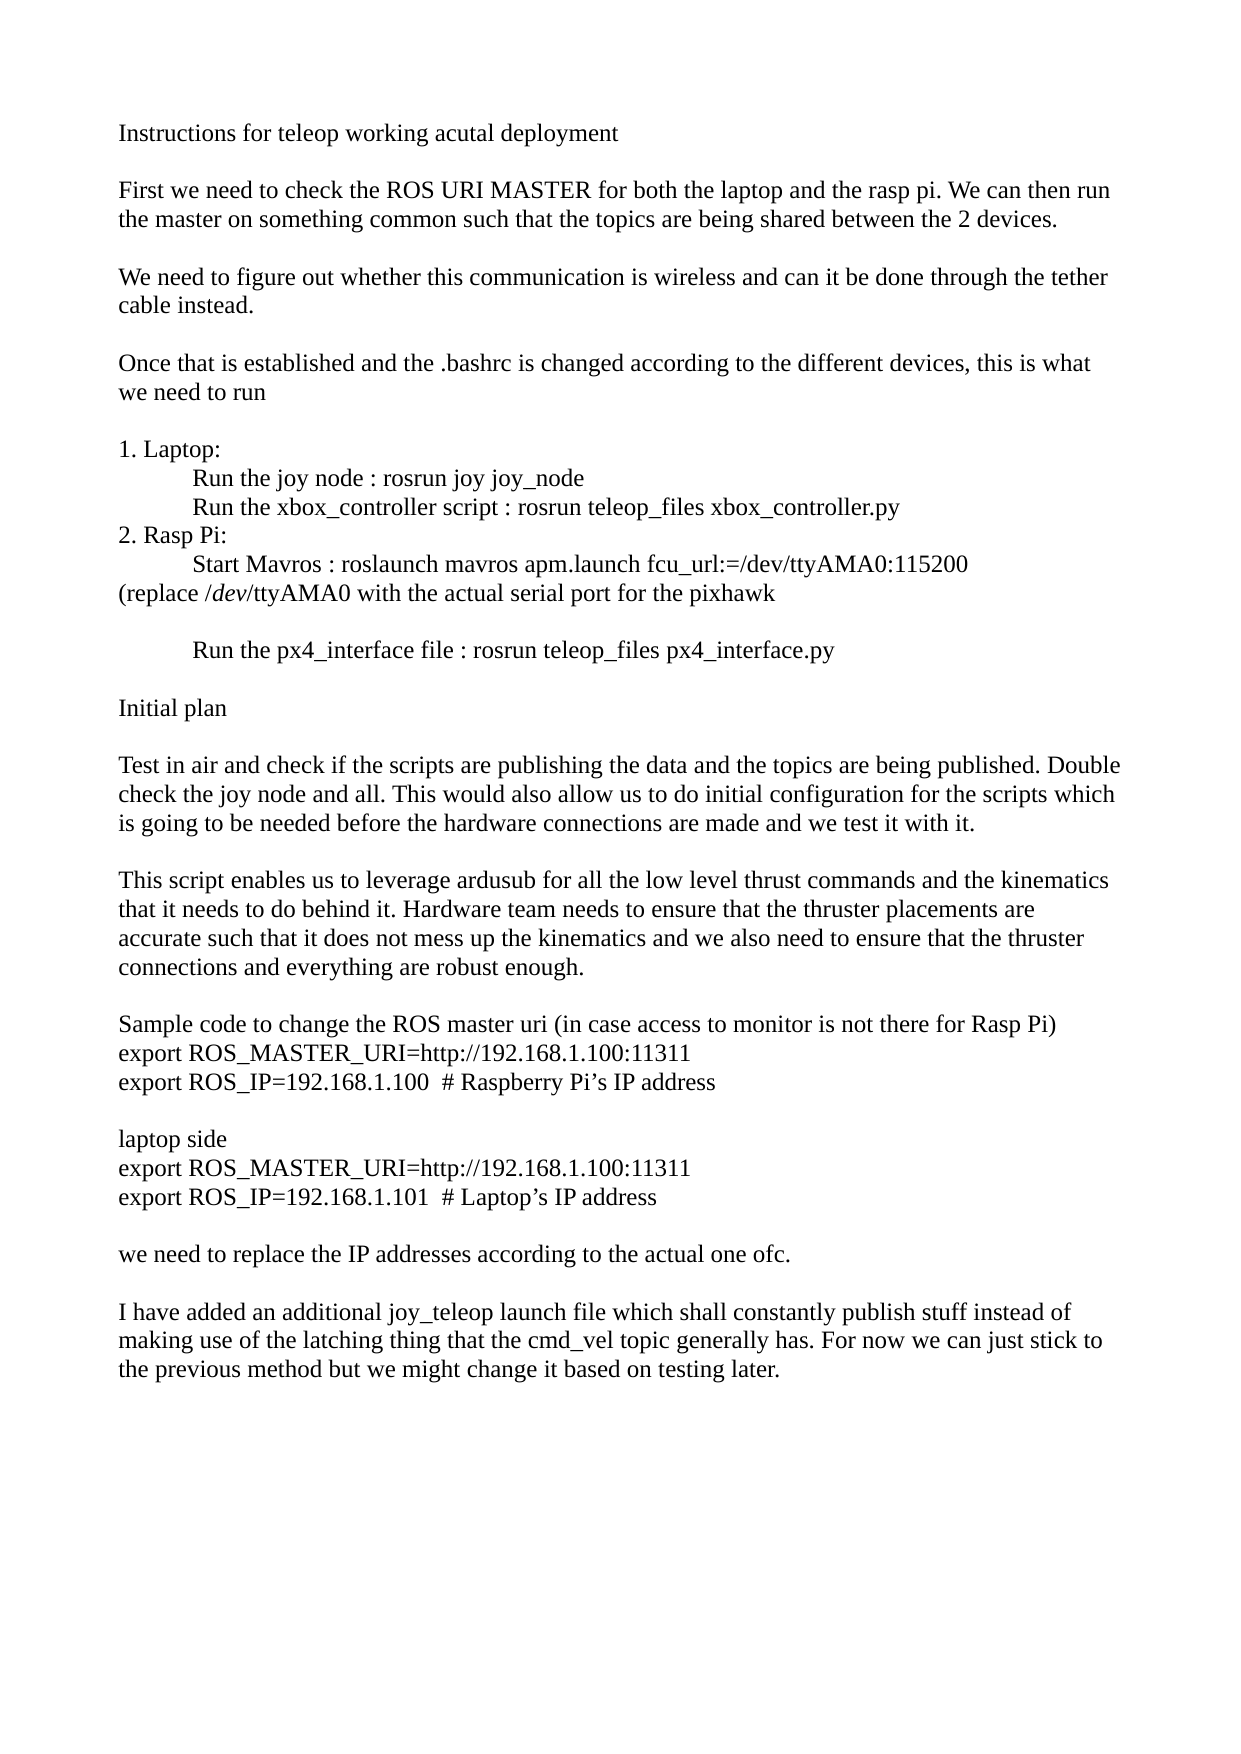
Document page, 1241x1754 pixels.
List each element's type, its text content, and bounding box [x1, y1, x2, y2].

text export ROS_IP=192.168.1.101 # Laptop’s IP address [118, 1182, 1122, 1211]
text This script enables us to leverage ardusub for all the low level thrust commands and the kinematics that it needs to do behind it. Hardware team needs to ensure that the thruster placements are accurate such that it does not mess up the kinematics and we also need to ensure that the thruster connections and everything are robust enough. [118, 866, 1122, 981]
text First we need to check the ROS URI MASTER for both the laptop and the rasp pi. We can then run the master on something common such that the topics are being shared between the 2 devices. [118, 176, 1122, 233]
text we need to replace the IP addresses according to the actual one ofc. [118, 1239, 1122, 1268]
text laptop side [118, 1124, 1122, 1153]
text Sample code to change the ROS master uri (in case access to monitor is not there for Rasp Pi) [118, 1009, 1122, 1038]
text Run the xbox_controller script : rosrun teleop_files xbox_controller.py [118, 492, 1122, 521]
text Run the px4_interface file : rosrun teleop_files px4_interface.py [118, 636, 1122, 664]
text We need to figure out whether this communication is wireless and can it be done through the tether cable instead. [118, 262, 1122, 319]
text 1. Laptop: [118, 434, 1122, 463]
text Start Mavros : roslaunch mavros apm.launch fcu_url:=/dev/ttyAMA0:115200 (replace /dev/ttyAMA0 with the actual serial port for the pixhawk [118, 549, 1122, 636]
text export ROS_MASTER_URI=http://192.168.1.100:11311 [118, 1038, 1122, 1067]
text I have added an additional joy_teleop launch file which shall constantly publish stuff instead of making use of the latching thing that the cmd_vel topic generally has. For now we can just stick to the previous method but we might change it based on testing later. [118, 1297, 1122, 1383]
text Test in air and check if the scripts are publishing the data and the topics are being published. Double check the joy node and all. This would also allow us to do initial configuration for the scripts which is going to be needed before the hardware connections are made and we test it with it. [118, 751, 1122, 837]
text export ROS_IP=192.168.1.100 # Raspberry Pi’s IP address [118, 1067, 1122, 1096]
text export ROS_MASTER_URI=http://192.168.1.100:11311 [118, 1153, 1122, 1182]
text 2. Rasp Pi: [118, 521, 1122, 549]
text Instructions for teleop working acutal deployment [118, 118, 1122, 147]
text Run the joy node : rosrun joy joy_node [118, 463, 1122, 492]
text Once that is established and the .bashrc is changed according to the different devices, this is what we need to run [118, 348, 1122, 406]
text Initial plan [118, 693, 1122, 722]
